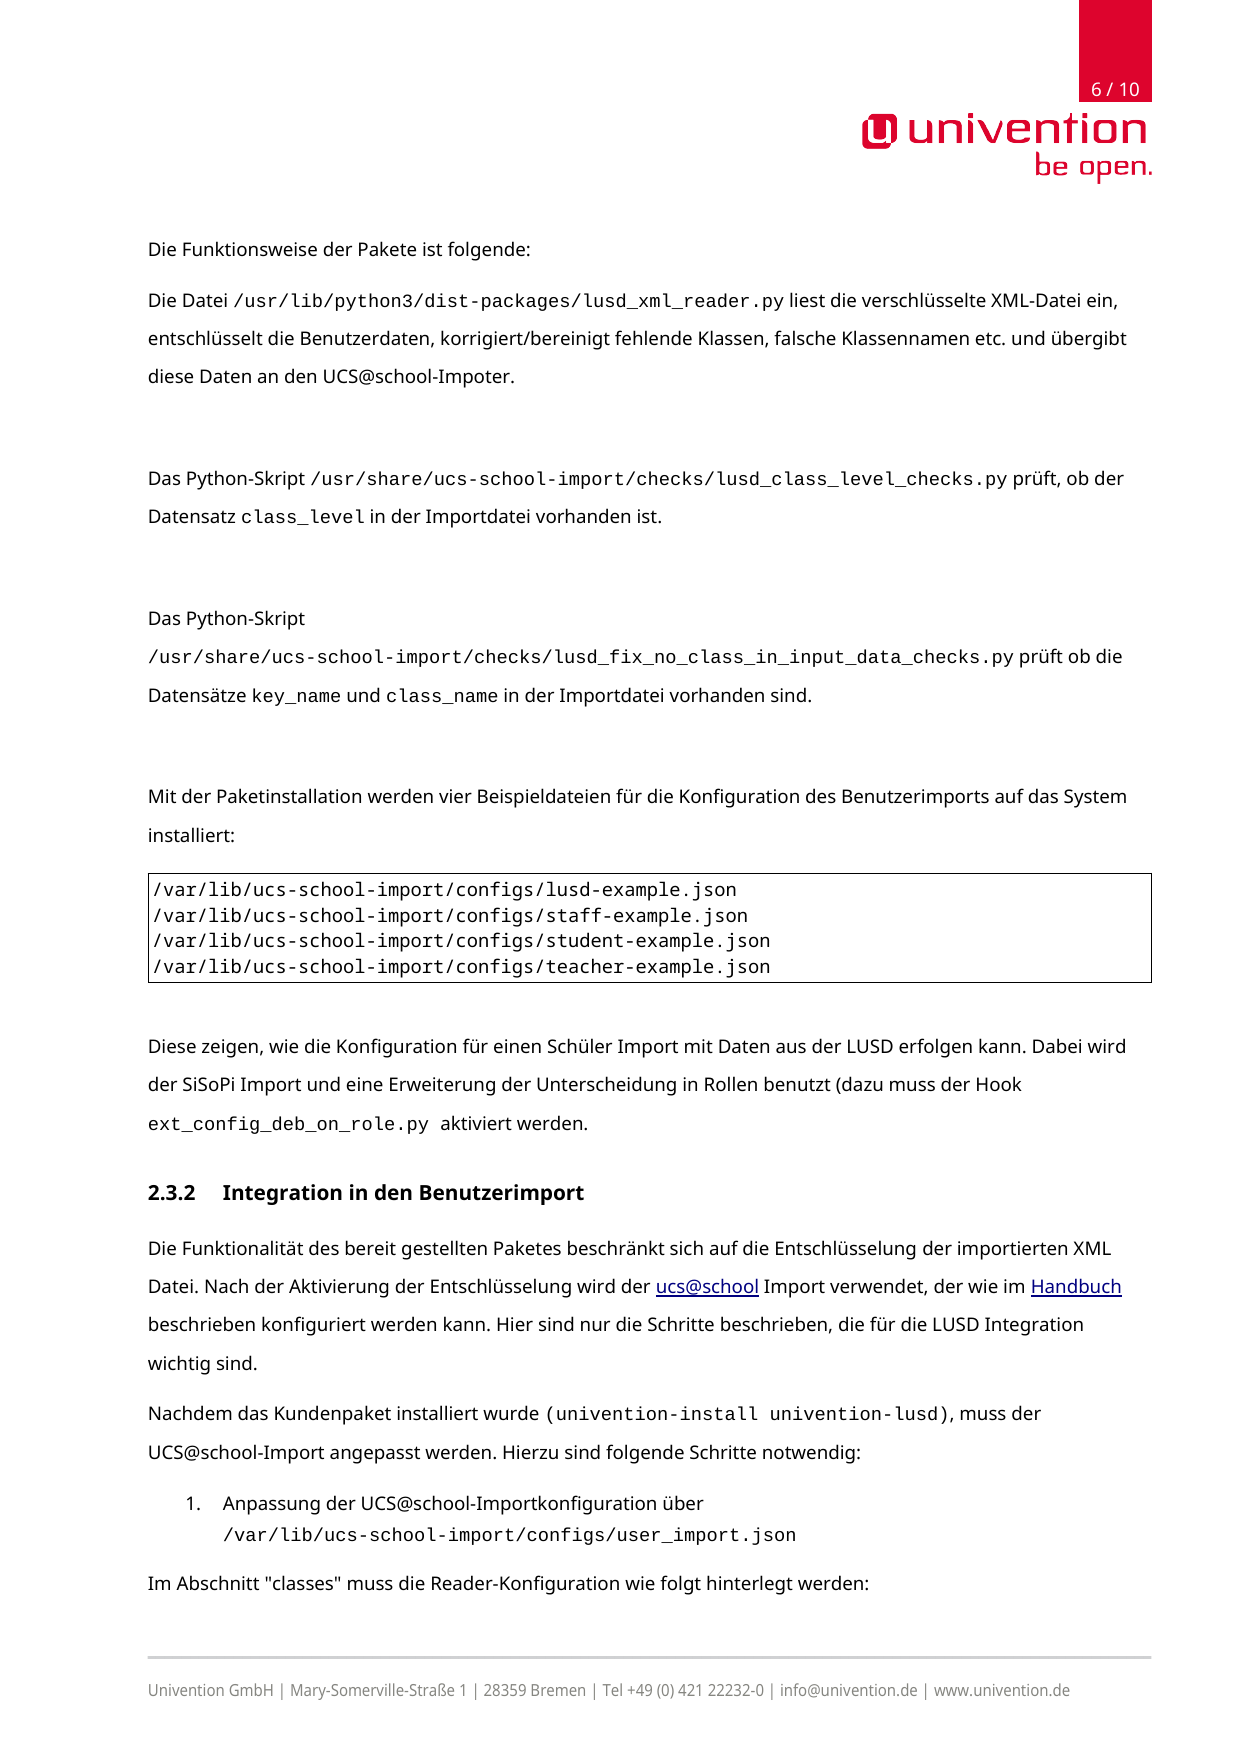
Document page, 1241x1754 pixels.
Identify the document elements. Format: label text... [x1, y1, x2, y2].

text /var/lib/ucs-school-import/configs/teacher-example.json [149, 949, 1151, 982]
text /var/lib/ucs-school-import/configs/lusd-example.json [149, 874, 1151, 898]
picture [862, 113, 1152, 184]
text Mit der Paketinstallation werden vier Beispieldateien für die Konfiguration des Benutzerimports auf das System installiert: [148, 784, 1152, 847]
text Die Funktionalität des bereit gestellten Paketes beschränkt sich auf die Entschlüsselung der importierten XML Datei. Nach der Aktivierung der Entschlüsselung wird der ucs@school Import verwendet, der wie im Handbuch beschrieben konfiguriert werden kann. Hier sind nur die Schritte beschrieben, die für die LUSD Integration wichtig sind. [148, 1235, 1152, 1376]
text Die Datei /usr/lib/python3/dist-packages/lusd_xml_reader.py liest die verschlüsselte XML-Datei ein, entschlüsselt die Benutzerdaten, korrigiert/bereinigt fehlende Klassen, falsche Klassennamen etc. und übergibt diese Daten an den UCS@school-Impoter. [148, 287, 1152, 389]
list Anpassung der UCS@school-Importkonfiguration über /var/lib/ucs-school-import/configs/user_import.json [185, 1490, 1152, 1547]
subtitle Integration in den Benutzerimport [148, 1178, 1152, 1206]
text Diese zeigen, wie die Konfiguration für einen Schüler Import mit Daten aus der LUSD erfolgen kann. Dabei wird der SiSoPi Import und eine Erweiterung der Unterscheidung in Rollen benutzt (dazu muss der Hook ext_config_deb_on_role.py aktiviert werden. [148, 1033, 1152, 1136]
text Die Funktionsweise der Pakete ist folgende: [148, 236, 1152, 262]
text Nachdem das Kundenpaket installiert wurde (univention-install univention-lusd), muss der UCS@school-Import angepasst werden. Hierzu sind folgende Schritte notwendig: [148, 1401, 1152, 1465]
text /var/lib/ucs-school-import/configs/student-example.json [149, 924, 1151, 949]
text /var/lib/ucs-school-import/configs/staff-example.json [149, 898, 1151, 924]
text Im Abschnitt "classes" muss die Reader-Konfiguration wie folgt hinterlegt werden: [148, 1570, 1152, 1596]
text Das Python-Skript /usr/share/ucs-school-import/checks/lusd_fix_no_class_in_input_data_checks.py prüft ob die Datensätze key_name und class_name in der Importdatei vorhanden sind. [148, 605, 1152, 708]
text Das Python-Skript /usr/share/ucs-school-import/checks/lusd_class_level_checks.py prüft, ob der Datensatz class_level in der Importdatei vorhanden ist. [148, 465, 1152, 529]
